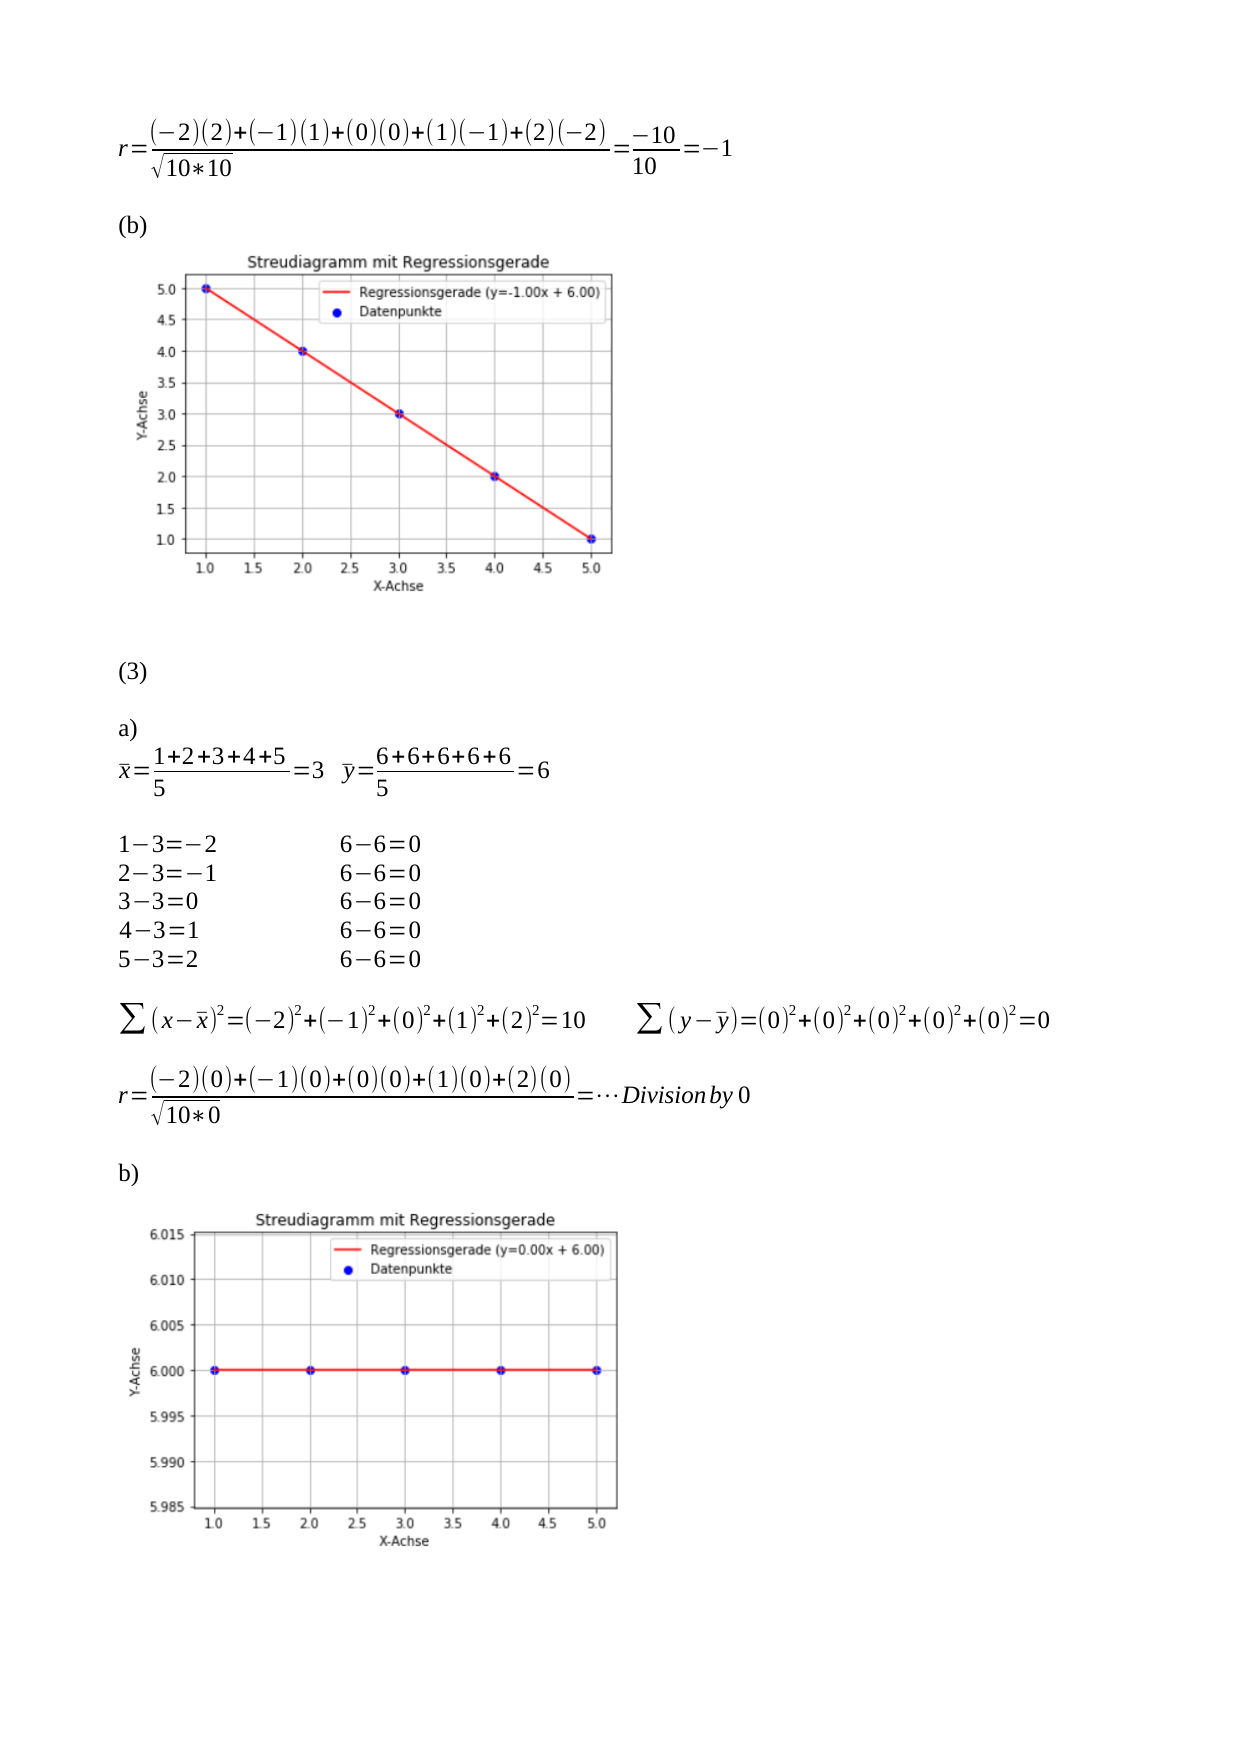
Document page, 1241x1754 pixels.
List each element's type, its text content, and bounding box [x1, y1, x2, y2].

text (3) [118, 656, 1122, 684]
picture [118, 249, 622, 599]
text b) [118, 1158, 1122, 1186]
text a) [118, 713, 1122, 742]
text (b) [118, 211, 1122, 239]
picture [118, 1211, 639, 1555]
